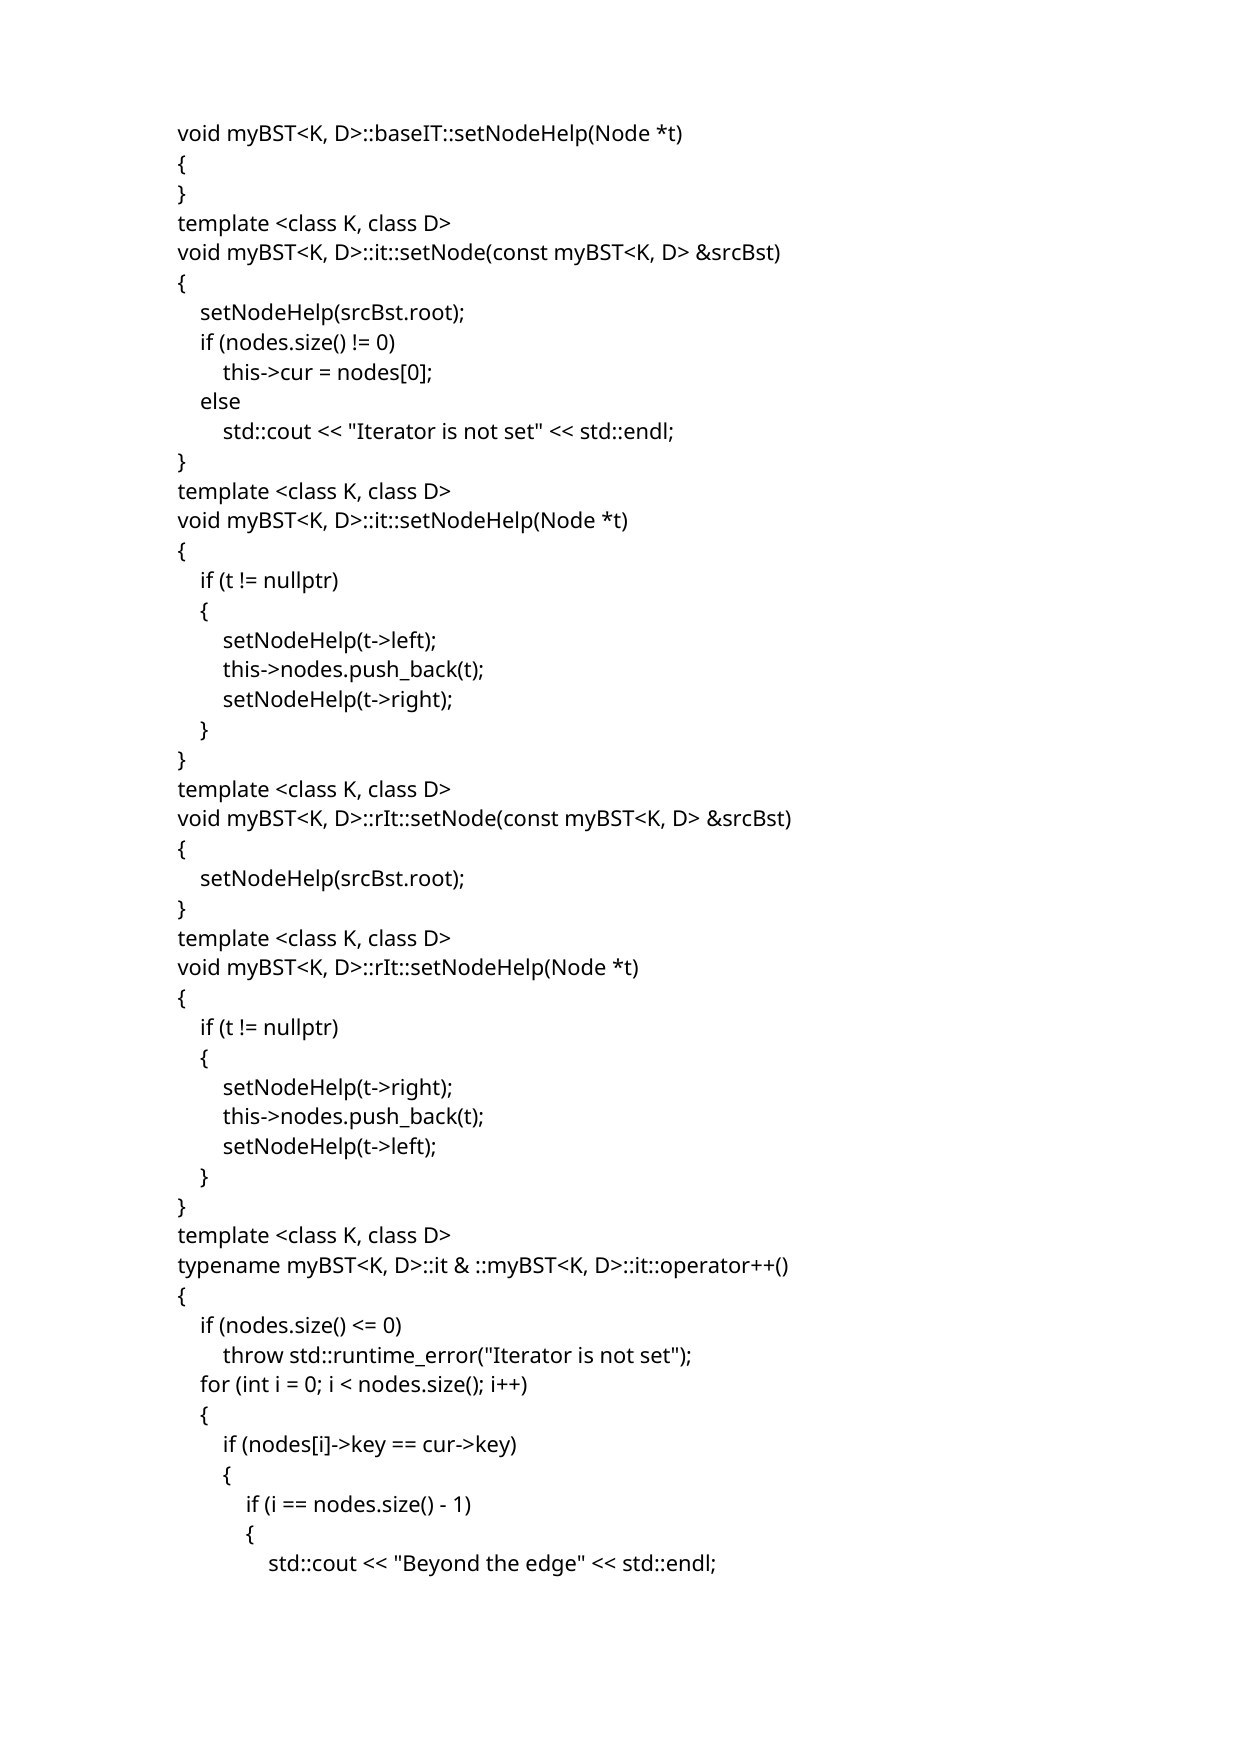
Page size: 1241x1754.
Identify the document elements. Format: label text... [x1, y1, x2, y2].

text setNodeHelp(t->left); [177, 624, 1152, 654]
text if (nodes.size() <= 0) [177, 1310, 1152, 1339]
text this->nodes.push_back(t); [177, 654, 1152, 684]
text setNodeHelp(t->right); [177, 1071, 1152, 1101]
text template <class K, class D> [177, 207, 1152, 237]
text } [177, 178, 1152, 207]
text { [177, 1459, 1152, 1488]
text if (t != nullptr) [177, 565, 1152, 595]
text { [177, 148, 1152, 178]
text } [177, 1161, 1152, 1191]
text { [177, 1280, 1152, 1310]
text { [177, 1518, 1152, 1548]
text } [177, 1191, 1152, 1220]
text throw std::runtime_error("Iterator is not set"); [177, 1339, 1152, 1369]
text this->nodes.push_back(t); [177, 1101, 1152, 1131]
text void myBST<K, D>::rIt::setNode(const myBST<K, D> &srcBst) [177, 803, 1152, 833]
text else [177, 386, 1152, 416]
text template <class K, class D> [177, 1220, 1152, 1250]
text } [177, 446, 1152, 476]
text } [177, 744, 1152, 773]
text if (i == nodes.size() - 1) [177, 1488, 1152, 1518]
text for (int i = 0; i < nodes.size(); i++) [177, 1369, 1152, 1399]
text if (t != nullptr) [177, 1012, 1152, 1042]
text { [177, 267, 1152, 297]
text { [177, 1399, 1152, 1429]
text { [177, 1042, 1152, 1071]
text void myBST<K, D>::rIt::setNodeHelp(Node *t) [177, 952, 1152, 982]
text void myBST<K, D>::it::setNodeHelp(Node *t) [177, 505, 1152, 535]
text typename myBST<K, D>::it & ::myBST<K, D>::it::operator++() [177, 1250, 1152, 1280]
text template <class K, class D> [177, 773, 1152, 803]
text template <class K, class D> [177, 922, 1152, 952]
text } [177, 893, 1152, 922]
text { [177, 535, 1152, 565]
text setNodeHelp(t->left); [177, 1131, 1152, 1161]
text void myBST<K, D>::baseIT::setNodeHelp(Node *t) [177, 118, 1152, 148]
text this->cur = nodes[0]; [177, 356, 1152, 386]
text template <class K, class D> [177, 476, 1152, 505]
text if (nodes[i]->key == cur->key) [177, 1429, 1152, 1459]
text void myBST<K, D>::it::setNode(const myBST<K, D> &srcBst) [177, 237, 1152, 267]
text { [177, 595, 1152, 624]
text { [177, 982, 1152, 1012]
text std::cout << "Iterator is not set" << std::endl; [177, 416, 1152, 446]
text } [177, 714, 1152, 744]
text setNodeHelp(srcBst.root); [177, 863, 1152, 893]
text { [177, 833, 1152, 863]
text if (nodes.size() != 0) [177, 327, 1152, 356]
text std::cout << "Beyond the edge" << std::endl; [177, 1548, 1152, 1578]
text setNodeHelp(t->right); [177, 684, 1152, 714]
text setNodeHelp(srcBst.root); [177, 297, 1152, 327]
